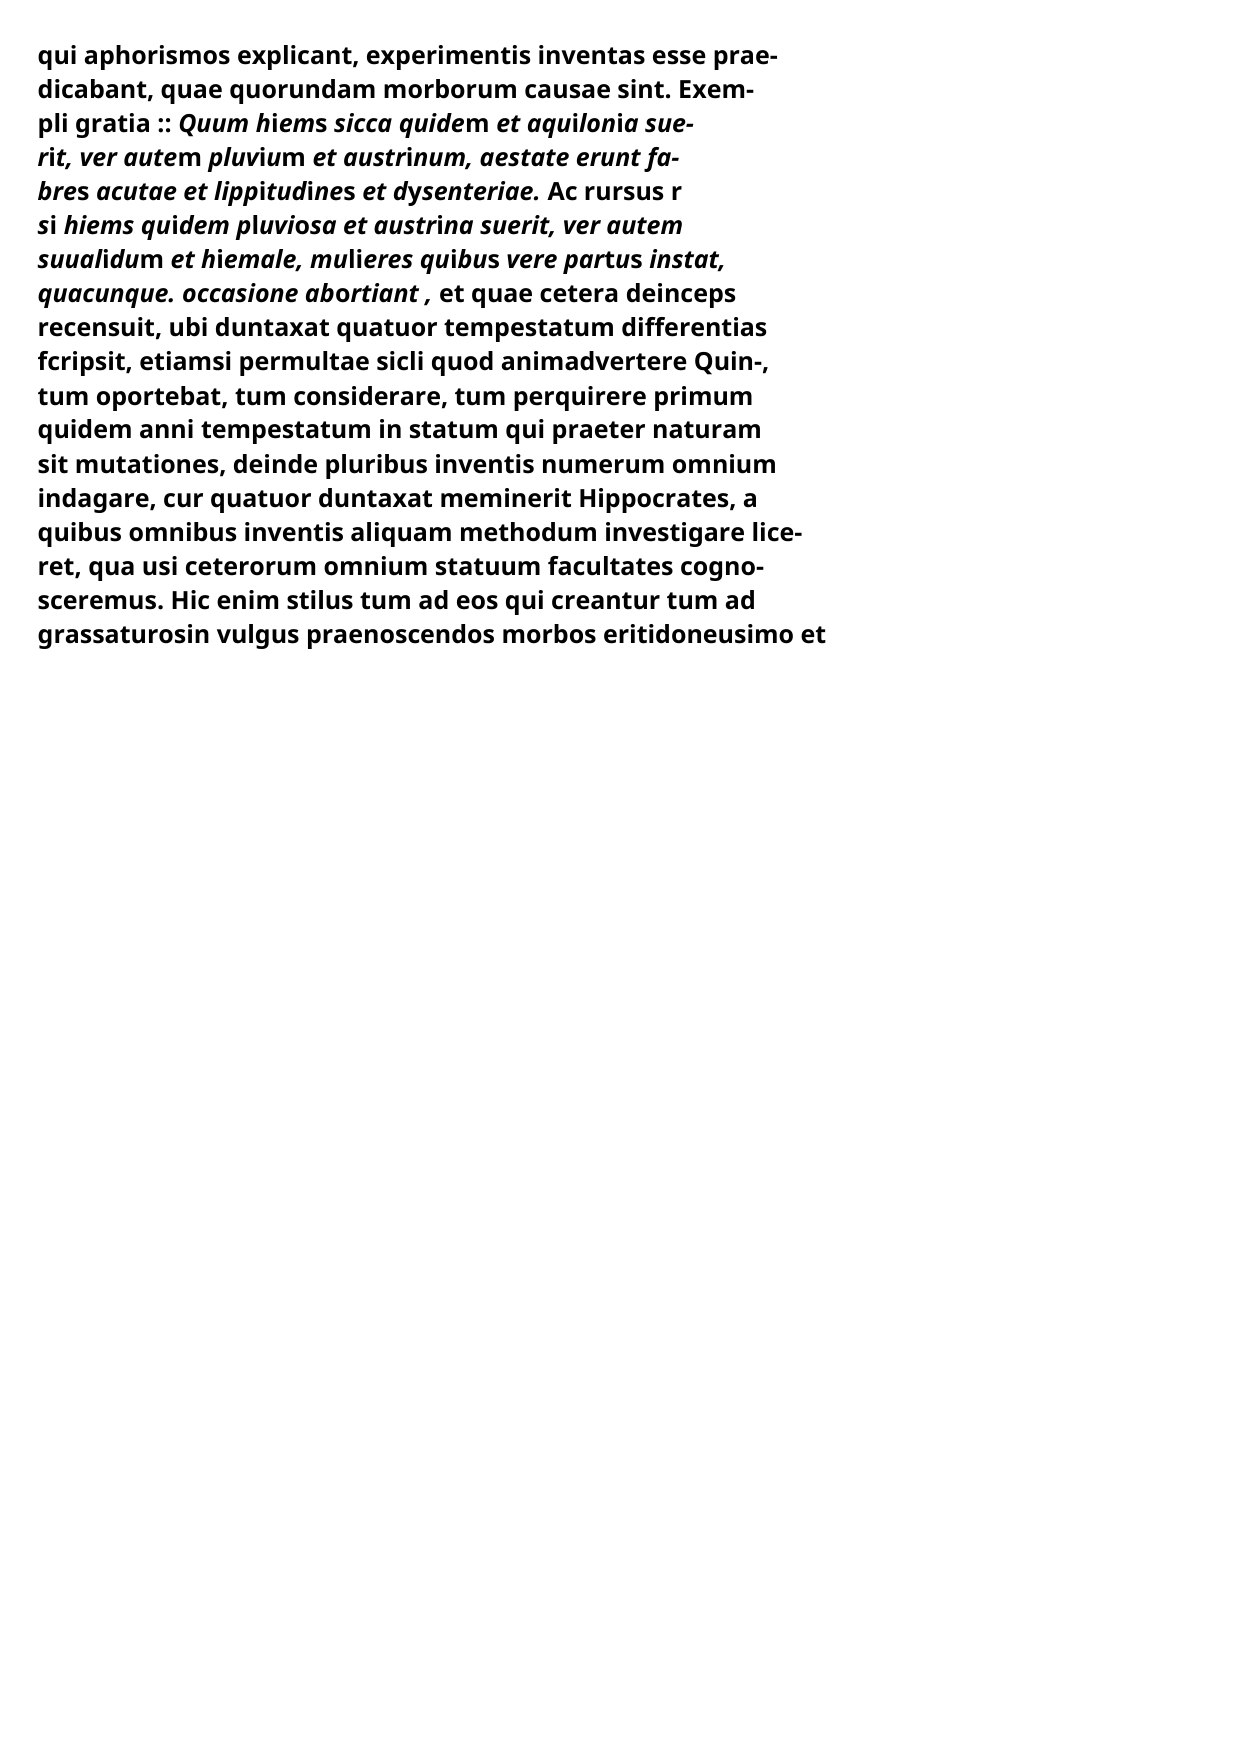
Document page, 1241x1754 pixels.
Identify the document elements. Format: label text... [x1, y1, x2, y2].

text qui aphorismos explicant, experimentis inventas esse prae- dicabant, quae quorundam morborum causae sint. Exem- pli gratia :: Quum hiems sicca quidem et aquilonia sue- rit, ver autem pluvium et austrinum, aestate erunt fa- bres acutae et lippitudines et dysenteriae. Ac rursus r si hiems quidem pluviosa et austrina suerit, ver autem suualidum et hiemale, mulieres quibus vere partus instat, quacunque. occasione abortiant , et quae cetera deinceps recensuit, ubi duntaxat quatuor tempestatum differentias fcripsit, etiamsi permultae sicli quod animadvertere Quin-, tum oportebat, tum considerare, tum perquirere primum quidem anni tempestatum in statum qui praeter naturam sit mutationes, deinde pluribus inventis numerum omnium indagare, cur quatuor duntaxat meminerit Hippocrates, a quibus omnibus inventis aliquam methodum investigare lice- ret, qua usi ceterorum omnium statuum facultates cogno- sceremus. Hic enim stilus tum ad eos qui creantur tum ad grassaturosin vulgus praenoscendos morbos eritidoneusimo et [37, 37, 1203, 651]
